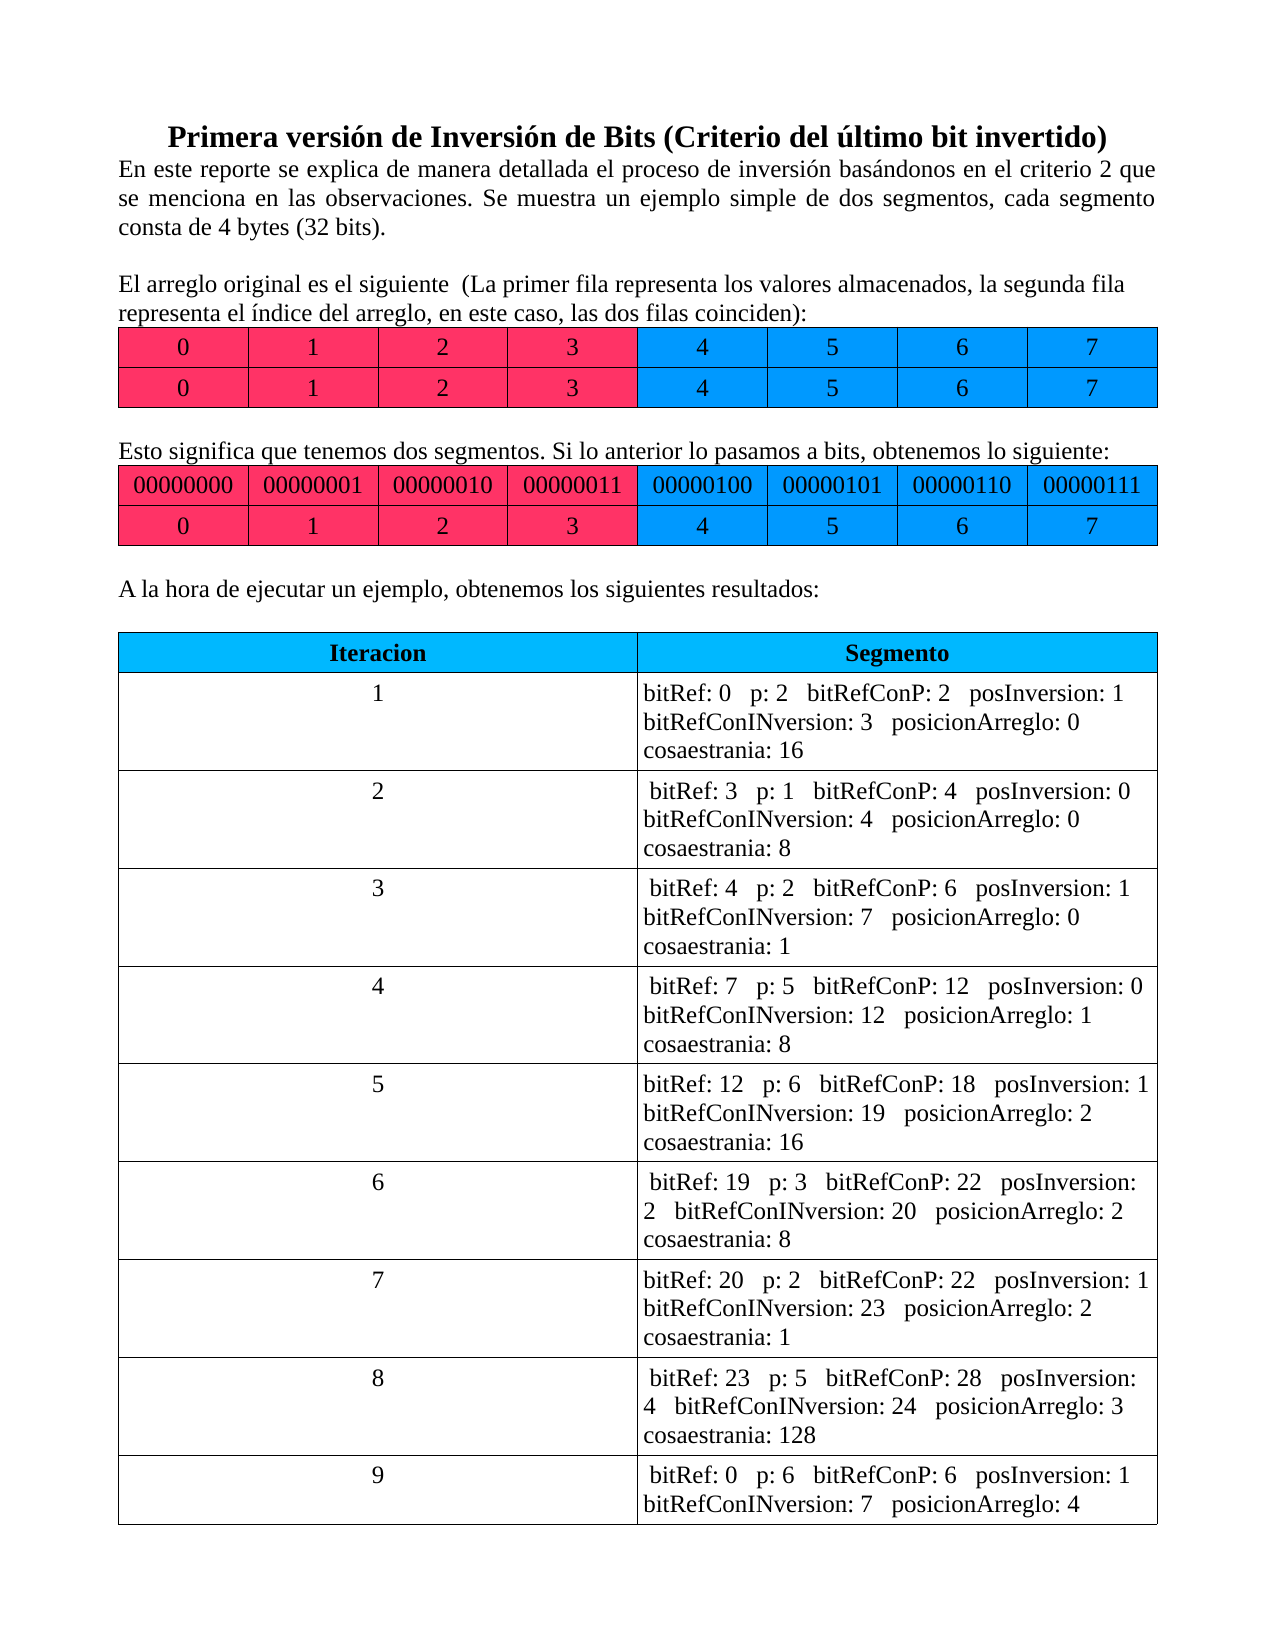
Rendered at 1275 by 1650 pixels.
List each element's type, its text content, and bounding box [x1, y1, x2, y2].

text El arreglo original es el siguiente (La primer fila representa los valores almacenados, la segunda fila representa el índice del arreglo, en este caso, las dos filas coinciden): [118, 269, 1157, 327]
text A la hora de ejecutar un ejemplo, obtenemos los siguientes resultados: [118, 574, 1157, 603]
table_cell 2 [379, 506, 507, 545]
table_cell bitRef: 3 p: 1 bitRefConP: 4 posInversion: 0 bitRefConINversion: 4 posicionArreglo: 0 cosaestrania: 8 [638, 771, 1157, 868]
text Esto significa que tenemos dos segmentos. Si lo anterior lo pasamos a bits, obtenemos lo siguiente: [118, 436, 1157, 465]
table_cell 9 [119, 1456, 637, 1524]
table_header Segmento [638, 633, 1157, 672]
table_cell 7 [1028, 368, 1157, 407]
table_header 00000011 [508, 466, 637, 505]
text En este reporte se explica de manera detallada el proceso de inversión basándonos en el criterio 2 que se menciona en las observaciones. Se muestra un ejemplo simple de dos segmentos, cada segmento consta de 4 bytes (32 bits). [118, 154, 1157, 240]
table_header 6 [898, 328, 1027, 367]
table_cell bitRef: 19 p: 3 bitRefConP: 22 posInversion: 2 bitRefConINversion: 20 posicionArreglo: 2 cosaestrania: 8 [638, 1162, 1157, 1259]
table_header 2 [379, 328, 507, 367]
table_header 00000111 [1028, 466, 1157, 505]
table_cell 0 [119, 368, 248, 407]
table_cell 0 [119, 506, 248, 545]
table_header 0 [119, 328, 248, 367]
table_header 00000001 [249, 466, 378, 505]
table_cell 6 [898, 368, 1027, 407]
table_cell bitRef: 7 p: 5 bitRefConP: 12 posInversion: 0 bitRefConINversion: 12 posicionArreglo: 1 cosaestrania: 8 [638, 967, 1157, 1063]
table_header 1 [249, 328, 378, 367]
table_header 4 [638, 328, 767, 367]
table_header 7 [1028, 328, 1157, 367]
table_cell 1 [249, 368, 378, 407]
table_cell 1 [119, 673, 637, 770]
table_cell bitRef: 12 p: 6 bitRefConP: 18 posInversion: 1 bitRefConINversion: 19 posicionArreglo: 2 cosaestrania: 16 [638, 1064, 1157, 1161]
table_cell 5 [768, 506, 897, 545]
table_cell bitRef: 0 p: 6 bitRefConP: 6 posInversion: 1 bitRefConINversion: 7 posicionArreglo: 4 [638, 1456, 1157, 1524]
table_header Iteracion [119, 633, 637, 672]
table_cell 3 [508, 368, 637, 407]
table_header 3 [508, 328, 637, 367]
table_cell 8 [119, 1358, 637, 1454]
table_cell 7 [119, 1260, 637, 1357]
table_cell 5 [119, 1064, 637, 1161]
table_cell bitRef: 23 p: 5 bitRefConP: 28 posInversion: 4 bitRefConINversion: 24 posicionArreglo: 3 cosaestrania: 128 [638, 1358, 1157, 1454]
table_cell bitRef: 0 p: 2 bitRefConP: 2 posInversion: 1 bitRefConINversion: 3 posicionArreglo: 0 cosaestrania: 16 [638, 673, 1157, 770]
table_cell 1 [249, 506, 378, 545]
table_cell 3 [508, 506, 637, 545]
table_header 00000010 [379, 466, 507, 505]
table_header 00000101 [768, 466, 897, 505]
table_cell 4 [638, 368, 767, 407]
table_cell 6 [898, 506, 1027, 545]
table_header 00000110 [898, 466, 1027, 505]
table_header 00000100 [638, 466, 767, 505]
table_cell 6 [119, 1162, 637, 1259]
table_cell bitRef: 20 p: 2 bitRefConP: 22 posInversion: 1 bitRefConINversion: 23 posicionArreglo: 2 cosaestrania: 1 [638, 1260, 1157, 1357]
table_header 00000000 [119, 466, 248, 505]
text Primera versión de Inversión de Bits (Criterio del último bit invertido) [118, 118, 1157, 154]
table_cell 7 [1028, 506, 1157, 545]
table_cell 4 [119, 967, 637, 1063]
table_cell bitRef: 4 p: 2 bitRefConP: 6 posInversion: 1 bitRefConINversion: 7 posicionArreglo: 0 cosaestrania: 1 [638, 869, 1157, 966]
table_cell 5 [768, 368, 897, 407]
table_cell 4 [638, 506, 767, 545]
table_cell 3 [119, 869, 637, 966]
table_header 5 [768, 328, 897, 367]
table_cell 2 [379, 368, 507, 407]
table_cell 2 [119, 771, 637, 868]
